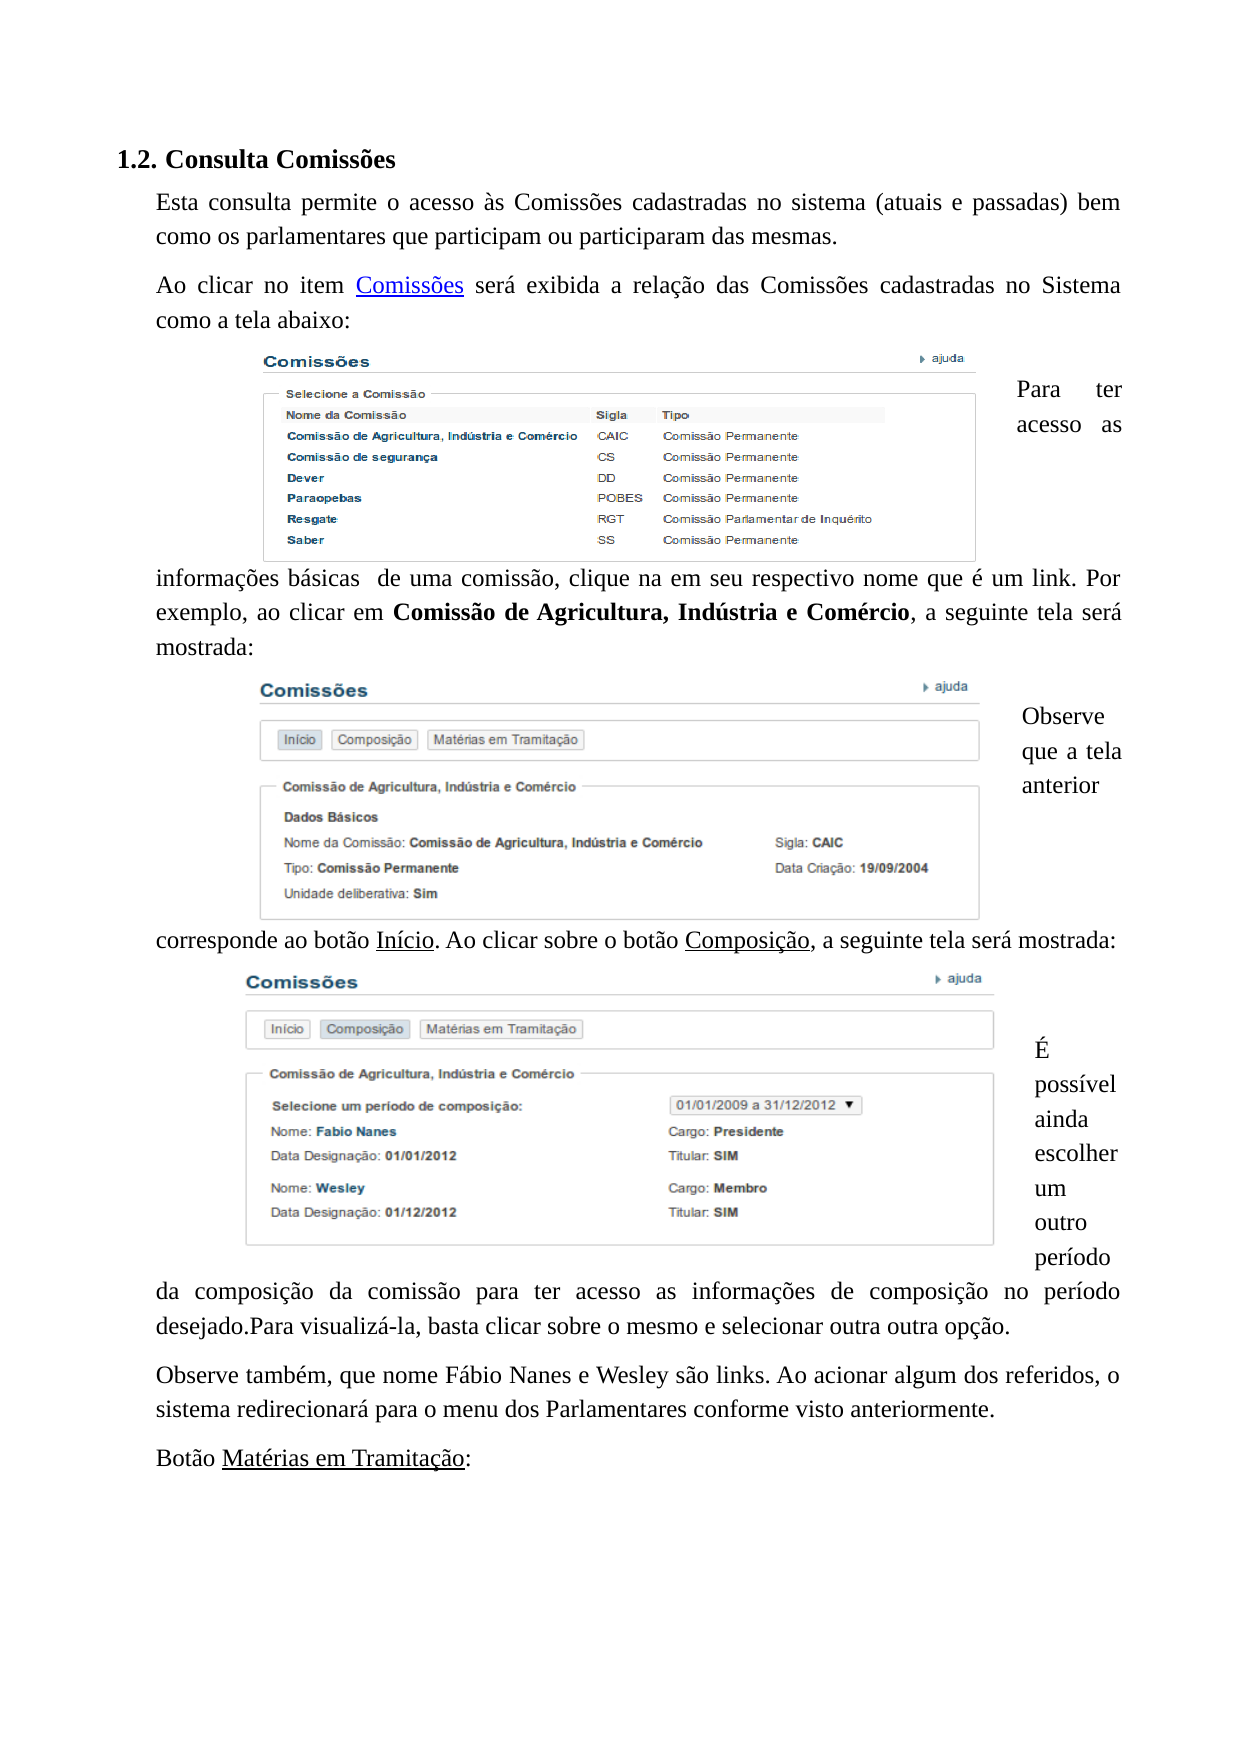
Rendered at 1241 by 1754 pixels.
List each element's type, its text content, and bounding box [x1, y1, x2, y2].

text É possível ainda escolher um outro período da composição da comissão para ter acesso as informações de composição no período desejado.Para visualizá-la, basta clicar sobre o mesmo e selecionar outra outra opção. [156, 1035, 1122, 1339]
picture [261, 353, 979, 563]
subtitle 1.2. Consulta Comissões [117, 143, 1122, 174]
text Observe que a tela anterior corresponde ao botão Início. Ao clicar sobre o botão Composição, a seguinte tela será mostrada: [156, 701, 1122, 954]
text Ao clicar no item Comissões será exibida a relação das Comissões cadastradas no Sistema como a tela abaixo: [156, 270, 1122, 333]
text Esta consulta permite o acesso às Comissões cadastradas no sistema (atuais e passadas) bem como os parlamentares que participam ou participaram das mesmas. [156, 187, 1122, 250]
text Observe também, que nome Fábio Nanes e Wesley são links. Ao acionar algum dos referidos, o sistema redirecionará para o menu dos Parlamentares conforme visto anteriormente. [156, 1360, 1122, 1423]
picture [256, 681, 984, 925]
text Para ter acesso as informações básicas de uma comissão, clique na em seu respectivo nome que é um link. Por exemplo, ao clicar em Comissão de Agricultura, Indústria e Comércio, a seguinte tela será mostrada: [156, 374, 1122, 661]
picture [243, 970, 997, 1248]
text Botão Matérias em Tramitação: [156, 1443, 1122, 1472]
